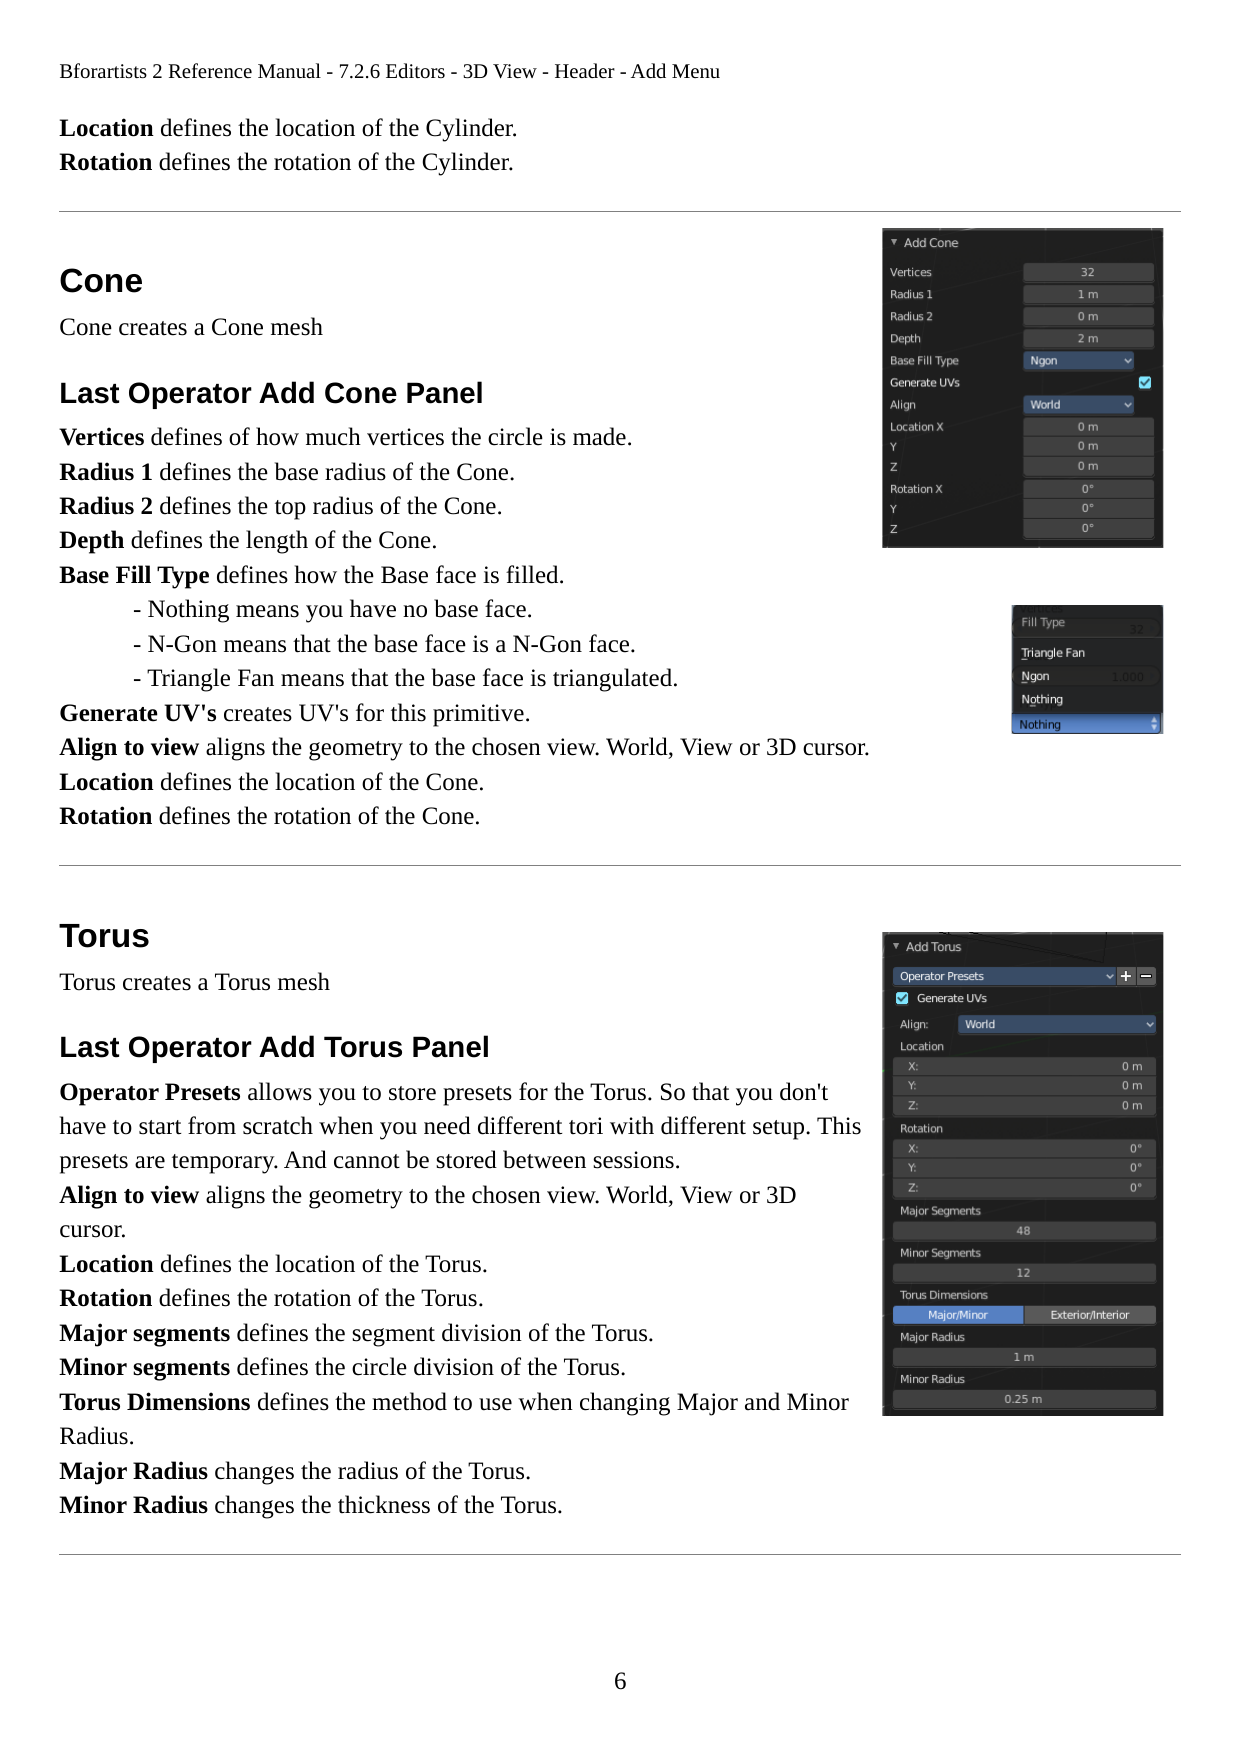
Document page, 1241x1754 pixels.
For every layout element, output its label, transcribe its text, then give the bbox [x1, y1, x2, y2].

text Location defines the location of the Cylinder. Rotation defines the rotation of the Cylinder. [59, 113, 1181, 176]
subtitle [1164, 376, 1181, 410]
subtitle Cone [59, 261, 882, 300]
picture [1011, 605, 1164, 734]
text Torus creates a Torus mesh [59, 967, 882, 995]
subtitle Last Operator Add Cone Panel [59, 376, 882, 410]
picture [882, 932, 1164, 1416]
picture [882, 228, 1164, 548]
subtitle [1164, 261, 1181, 300]
text Vertices defines of how much vertices the circle is made. Radius 1 defines the base radius of the Cone. Radius 2 defines the top radius of the Cone. Depth defines the length of the Cone. Base Fill Type defines how the Base face is filled. - Nothing means you have no base face. - N-Gon means that the base face is a N-Gon face. - Triangle Fan means that the base face is triangulated. Generate UV's creates UV's for this primitive. Align to view aligns the geometry to the chosen view. World, View or 3D cursor. Location defines the location of the Cone. Rotation defines the rotation of the Cone. [59, 422, 1181, 830]
text [1164, 312, 1181, 341]
subtitle Last Operator Add Torus Panel [59, 1030, 882, 1064]
subtitle Torus [59, 916, 1181, 954]
text Operator Presets allows you to store presets for the Torus. So that you don't have to start from scratch when you need different tori with different setup. This presets are temporary. And cannot be stored between sessions. Align to view aligns the geometry to the chosen view. World, View or 3D cursor. Location defines the location of the Torus. Rotation defines the rotation of the Torus. Major segments defines the segment division of the Torus. Minor segments defines the circle division of the Torus. Torus Dimensions defines the method to use when changing Major and Minor Radius. Major Radius changes the radius of the Torus. Minor Radius changes the thickness of the Torus. [59, 1077, 1181, 1519]
text Cone creates a Cone mesh [59, 312, 882, 341]
